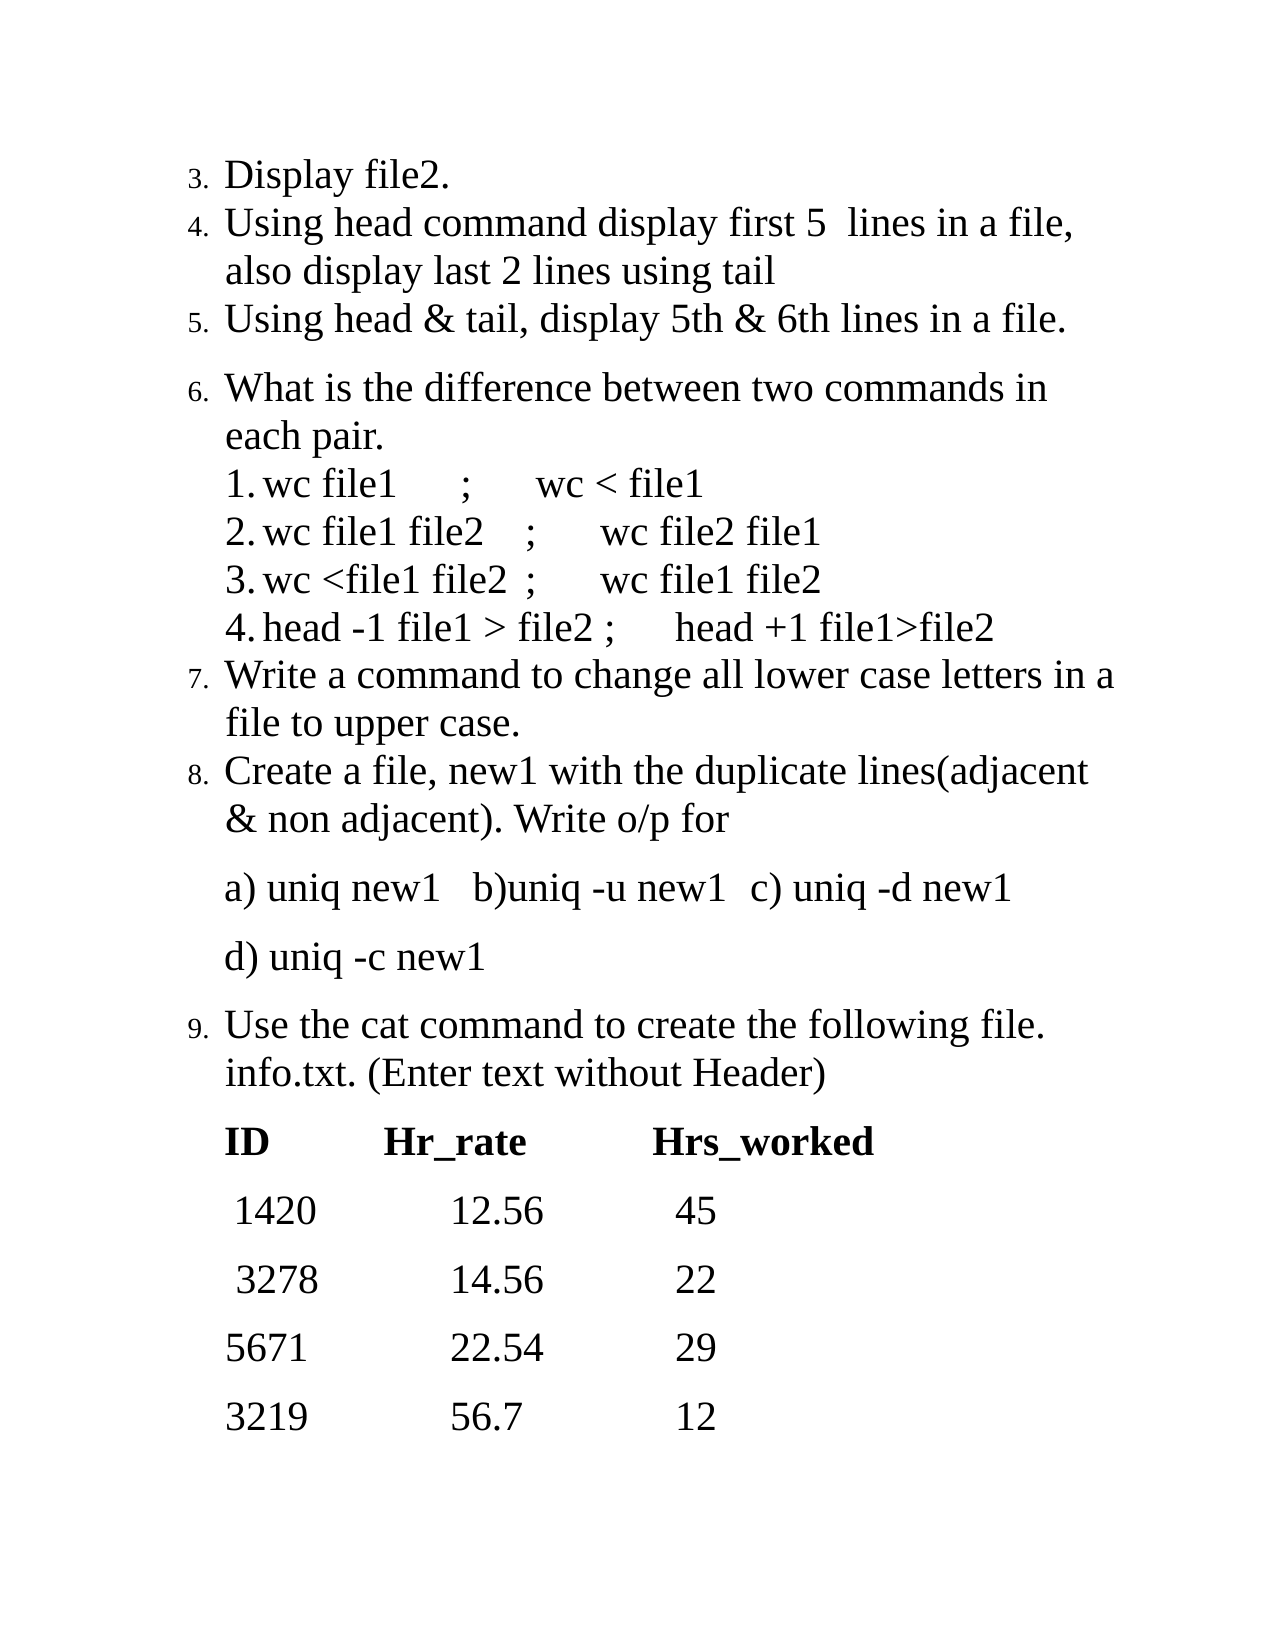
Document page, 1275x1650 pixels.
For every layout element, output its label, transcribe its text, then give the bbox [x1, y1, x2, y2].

list a) uniq new1 b)uniq -u new1 c) uniq -d new1 [150, 862, 1125, 910]
list Create a file, new1 with the duplicate lines(adjacent & non adjacent). Write o/p for [187, 746, 1125, 842]
list What is the difference between two commands in each pair. [187, 362, 1125, 458]
list wc file1 file2 ; wc file2 file1 [225, 506, 1125, 554]
list Using head & tail, display 5th & 6th lines in a file. [187, 294, 1125, 342]
list 1420 12.56 45 [150, 1185, 1125, 1233]
list Write a command to change all lower case letters in a file to upper case. [187, 650, 1125, 746]
list d) uniq -c new1 [150, 931, 1125, 979]
list head -1 file1 > file2 ; head +1 file1>file2 [225, 602, 1125, 650]
list 3278 14.56 22 [150, 1254, 1125, 1302]
list Display file2. [187, 150, 1125, 198]
list 3219 56.7 12 [150, 1392, 1125, 1439]
list ID Hr_rate Hrs_worked [150, 1117, 1125, 1164]
list wc file1 ; wc < file1 [225, 458, 1125, 506]
list 5671 22.54 29 [150, 1323, 1125, 1371]
list Using head command display first 5 lines in a file, also display last 2 lines using tail [187, 198, 1125, 294]
list wc <file1 file2 ; wc file1 file2 [225, 554, 1125, 602]
list Use the cat command to create the following file. info.txt. (Enter text without Header) [187, 1000, 1125, 1096]
